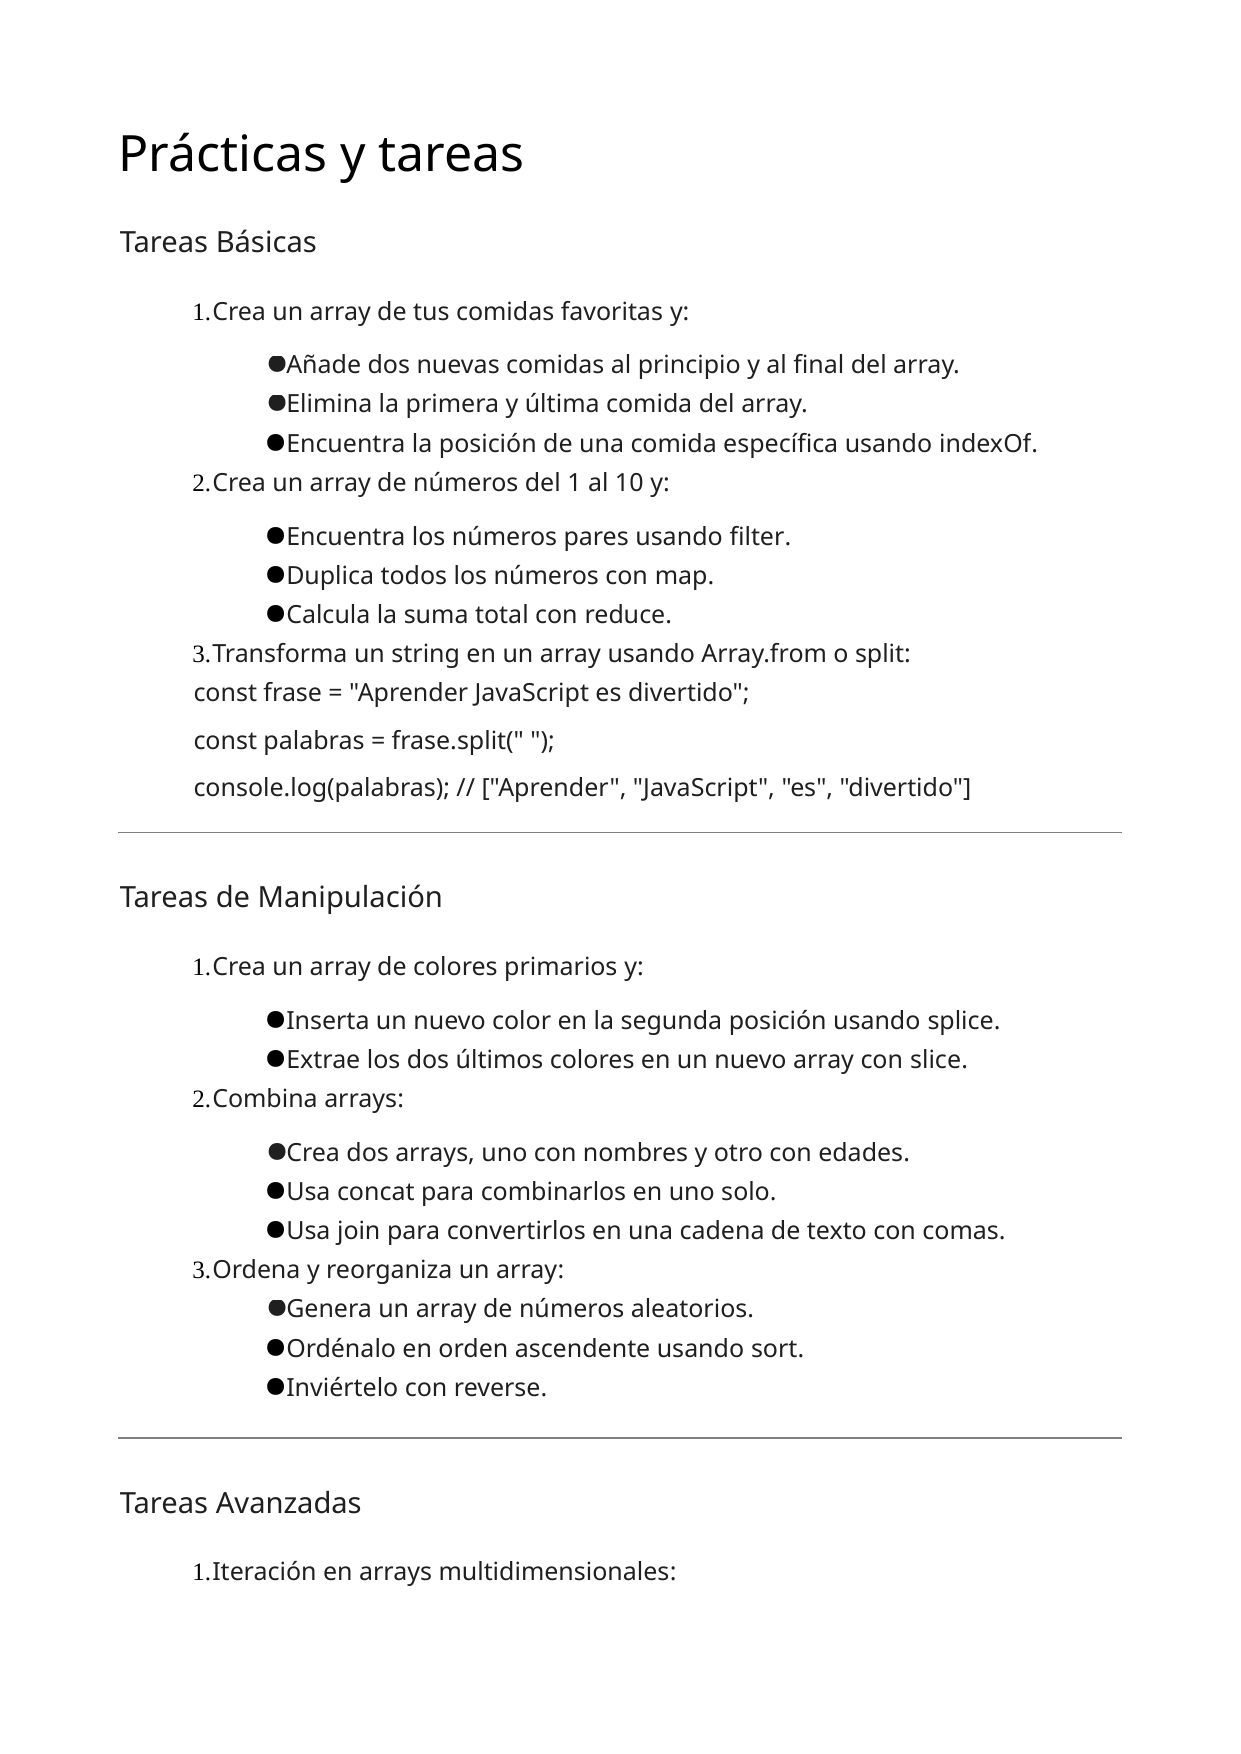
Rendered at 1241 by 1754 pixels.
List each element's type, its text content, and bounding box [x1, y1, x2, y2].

list Extrae los dos últimos colores en un nuevo array con slice. [118, 1041, 1122, 1076]
list Genera un array de números aleatorios. [118, 1291, 1122, 1325]
list Inserta un nuevo color en la segunda posición usando splice. [118, 1002, 1122, 1036]
list Crea un array de colores primarios y: [118, 948, 1122, 983]
list const palabras = frase.split(" "); [118, 722, 1122, 757]
list Encuentra la posición de una comida específica usando indexOf. [118, 425, 1122, 459]
list Elimina la primera y última comida del array. [118, 386, 1122, 420]
subtitle Tareas Avanzadas [118, 1482, 1122, 1522]
list Inviértelo con reverse. [118, 1369, 1122, 1403]
list Usa join para convertirlos en una cadena de texto con comas. [118, 1213, 1122, 1247]
list Transforma un string en un array usando Array.from o split: [118, 636, 1122, 670]
list Añade dos nuevas comidas al principio y al final del array. [118, 347, 1122, 381]
list Combina arrays: [118, 1081, 1122, 1115]
list Ordena y reorganiza un array: [118, 1252, 1122, 1286]
list Usa concat para combinarlos en uno solo. [118, 1173, 1122, 1208]
list Crea dos arrays, uno con nombres y otro con edades. [118, 1134, 1122, 1168]
list Crea un array de tus comidas favoritas y: [118, 293, 1122, 327]
list Crea un array de números del 1 al 10 y: [118, 464, 1122, 498]
subtitle Tareas de Manipulación [118, 877, 1122, 916]
list Duplica todos los números con map. [118, 557, 1122, 591]
list const frase = "Aprender JavaScript es divertido"; [118, 675, 1122, 709]
subtitle Tareas Básicas [118, 221, 1122, 261]
list Encuentra los números pares usando filter. [118, 518, 1122, 552]
list Calcula la suma total con reduce. [118, 597, 1122, 631]
subtitle Prácticas y tareas [118, 118, 1122, 186]
list console.log(palabras); // ["Aprender", "JavaScript", "es", "divertido"] [118, 770, 1122, 804]
list Iteración en arrays multidimensionales: [118, 1554, 1122, 1588]
list Ordénalo en orden ascendente usando sort. [118, 1330, 1122, 1364]
